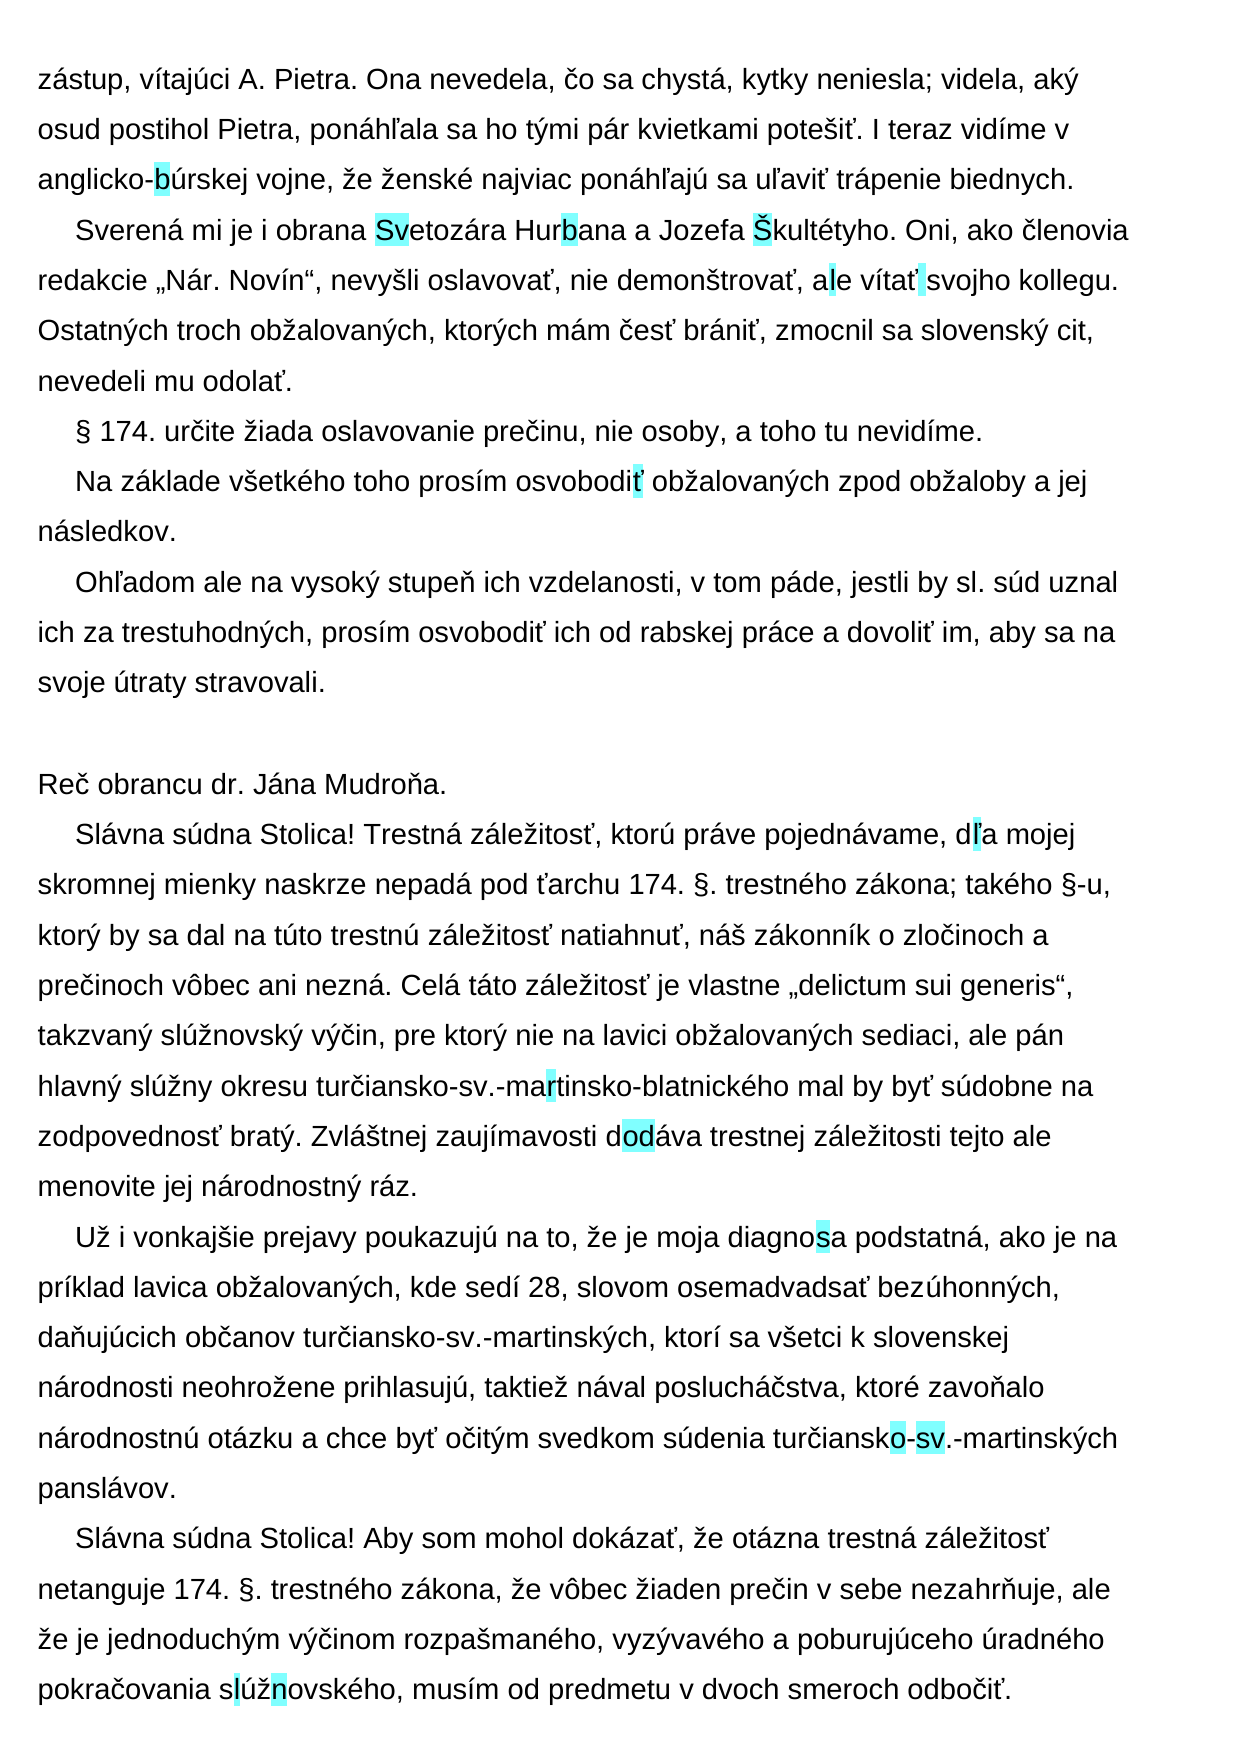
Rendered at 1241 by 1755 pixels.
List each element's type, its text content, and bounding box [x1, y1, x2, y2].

text Slávna súdna Stolica! Aby som mohol dokázať, že otázna trestná záležitosť netanguje 174. §. trest­ného zákona, že vôbec žiaden prečin v sebe neza­hrňuje, ale že je jednoduchým výčinom rozpašmaného, vyzývavého a poburujúceho úradného pokračovania slúžnovského, musím od predmetu v dvoch smeroch odbočiť. [37, 1521, 1130, 1706]
text zástup, vítajúci A. Pietra. Ona nevedela, čo sa chystá, kytky neniesla; videla, aký osud postihol Pietra, po­náhľala sa ho tými pár kvietkami potešiť. I teraz vidíme v anglicko-búrskej vojne, že ženské najviac ponáhľajú sa uľaviť trápenie biednych. [37, 62, 1130, 196]
text Reč obrancu dr. Jána Mudroňa. [37, 767, 1130, 800]
text Ohľadom ale na vysoký stupeň ich vzdelanosti, v tom páde, jestli by sl. súd uznal ich za trestu­hodných, prosím osvobodiť ich od rabskej práce a dovoliť im, aby sa na svoje útraty stravovali. [37, 565, 1130, 699]
text Už i vonkajšie prejavy poukazujú na to, že je moja diagnosa podstatná, ako je na príklad lavica obžalovaných, kde sedí 28, slovom osemadvadsať bez­úhonných, daňujúcich občanov turčiansko-sv.-martinských, ktorí sa všetci k slovenskej národnosti neohrožene prihlasujú, taktiež nával poslucháčstva, ktoré zavoňalo národnostnú otázku a chce byť očitým sved­kom súdenia turčiansko-sv.-martinských panslávov. [37, 1219, 1130, 1505]
text Na základe všetkého toho prosím osvobodiť ob­žalovaných zpod obžaloby a jej následkov. [37, 464, 1130, 548]
text Slávna súdna Stolica! Trestná záležitosť, ktorú práve pojednávame, dľa mojej skromnej mienky na­skrze nepadá pod ťarchu 174. §. trestného zákona; takého §-u, ktorý by sa dal na túto trestnú záležitosť natiahnuť, náš zákonník o zločinoch a prečinoch vô­bec ani nezná. Celá táto záležitosť je vlastne „delictum sui generis“, takzvaný slúžnovský výčin, pre ktorý nie na lavici obžalovaných sediaci, ale pán hlavný slúžny okresu turčiansko-sv.-martinsko-blatnického mal by byť súdobne na zodpovednosť bratý. Zvláštnej zaujímavosti dodáva trestnej záležitosti tejto ale menovite jej národnostný ráz. [37, 817, 1130, 1203]
text § 174. určite žiada oslavovanie prečinu, nie osoby, a toho tu nevidíme. [37, 414, 1130, 447]
text Sverená mi je i obrana Svetozára Hurbana a Jozefa Škultétyho. Oni, ako členovia redakcie „Nár. Novín“, nevyšli oslavovať, nie demonštrovať, ale vítať svojho kollegu. Ostatných troch obžalovaných, ktorých mám česť brániť, zmocnil sa slovenský cit, nevedeli mu odolať. [37, 213, 1130, 397]
